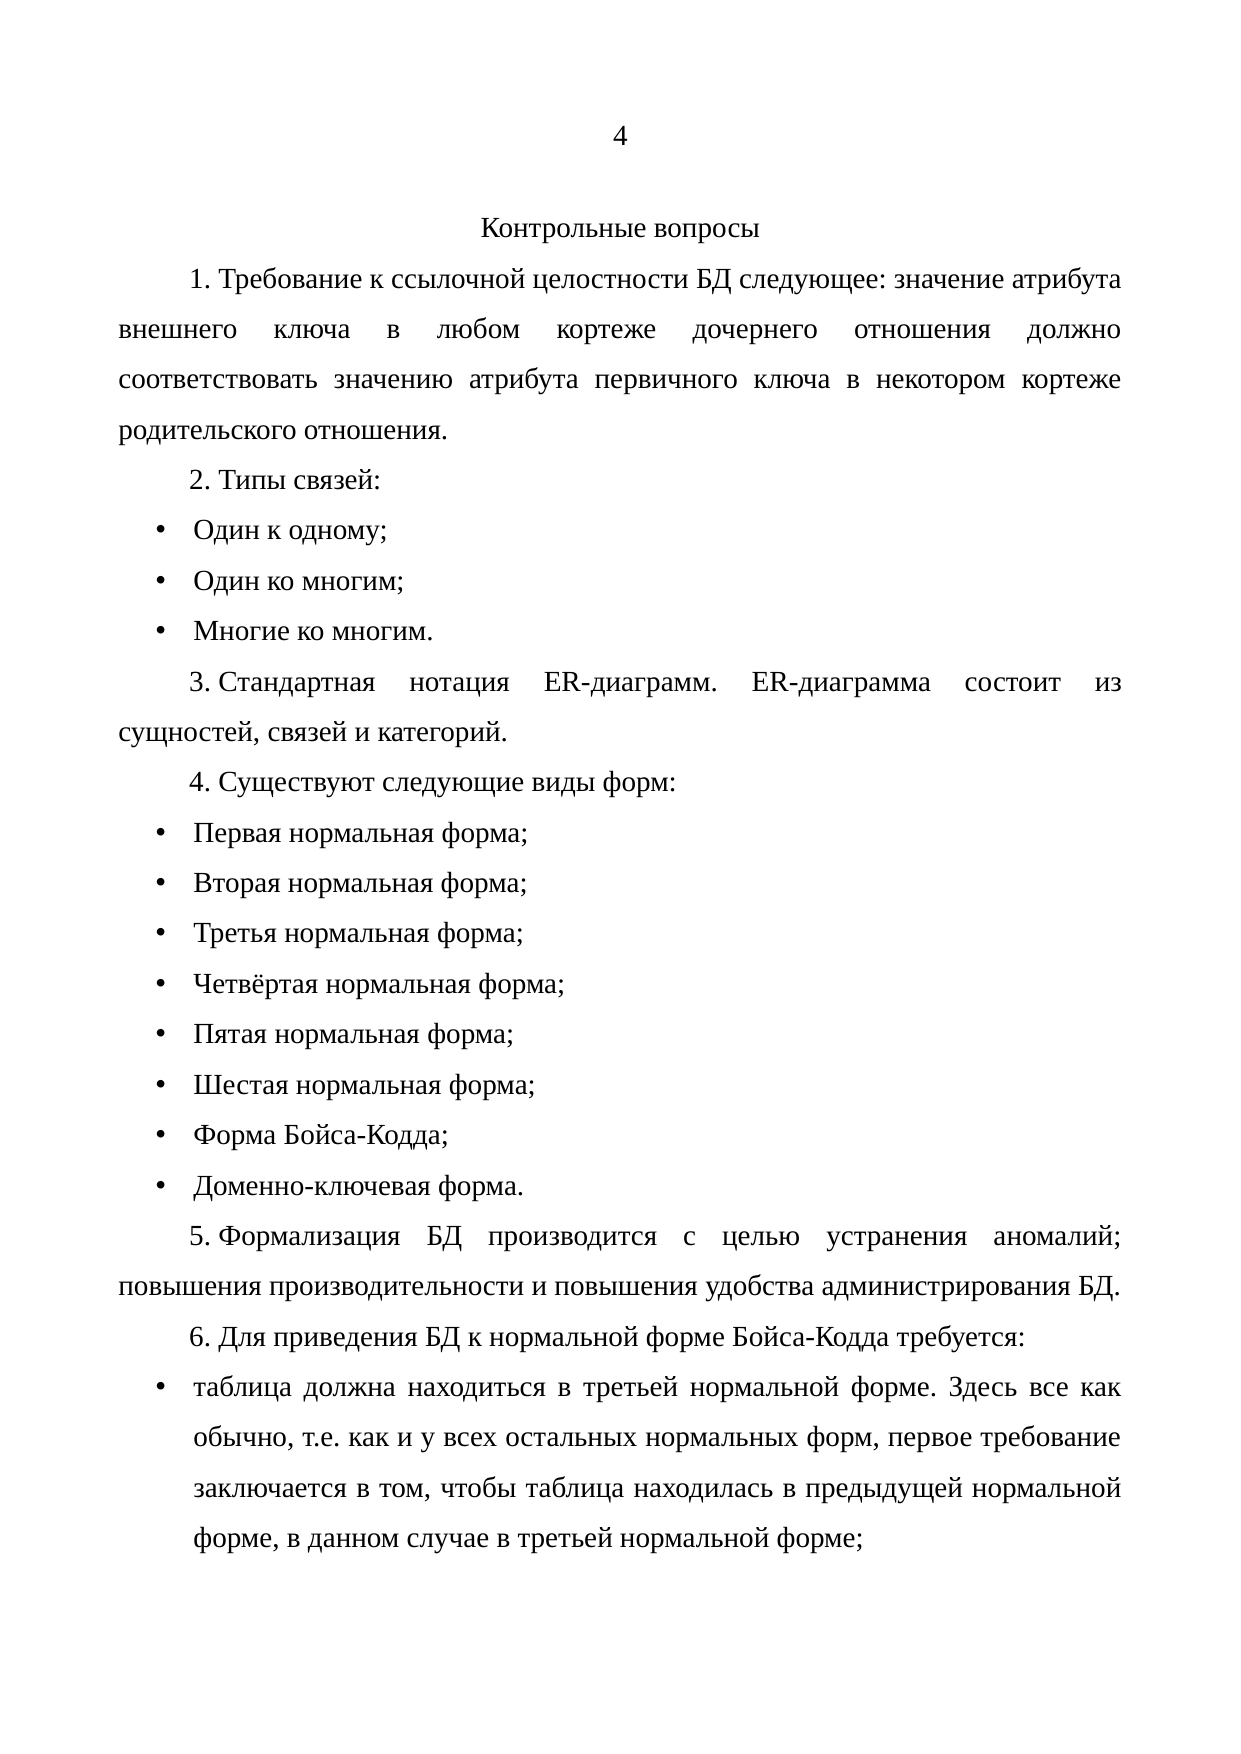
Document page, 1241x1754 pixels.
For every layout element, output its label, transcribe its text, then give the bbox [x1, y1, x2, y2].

subtitle Доменно-ключевая форма. [156, 1168, 1122, 1201]
subtitle Четвёртая нормальная форма; [156, 966, 1122, 999]
subtitle Вторая нормальная форма; [156, 865, 1122, 899]
subtitle таблица должна находиться в третьей нормальной форме. Здесь все как обычно, т.е. как и у всех остальных нормальных форм, первое требование заключается в том, чтобы таблица находилась в предыдущей нормальной форме, в данном случае в третьей нормальной форме; [156, 1369, 1122, 1553]
subtitle Формализация БД производится с целью устранения аномалий; повышения производительности и повышения удобства администрирования БД. [118, 1218, 1122, 1302]
subtitle Типы связей: [118, 462, 1122, 496]
subtitle Стандартная нотация ER-диаграмм. ER-диаграмма состоит из сущностей, связей и категорий. [118, 664, 1122, 748]
subtitle Существуют следующие виды форм: [118, 764, 1122, 798]
subtitle Один к одному; [156, 512, 1122, 546]
subtitle Пятая нормальная форма; [156, 1016, 1122, 1050]
subtitle Первая нормальная форма; [156, 815, 1122, 848]
subtitle Требование к ссылочной целостности БД следующее: значение атрибута внешнего ключа в любом кортеже дочернего отношения должно соответствовать значению атрибута первичного ключа в некотором кортеже родительского отношения. [118, 261, 1122, 445]
subtitle Форма Бойса-Кодда; [156, 1117, 1122, 1151]
subtitle Третья нормальная форма; [156, 916, 1122, 949]
subtitle Шестая нормальная форма; [156, 1067, 1122, 1100]
subtitle Для приведения БД к нормальной форме Бойса-Кодда требуется: [118, 1319, 1122, 1352]
subtitle Многие ко многим. [156, 613, 1122, 647]
subtitle Контрольные вопросы [118, 211, 1122, 244]
subtitle Один ко многим; [156, 563, 1122, 597]
